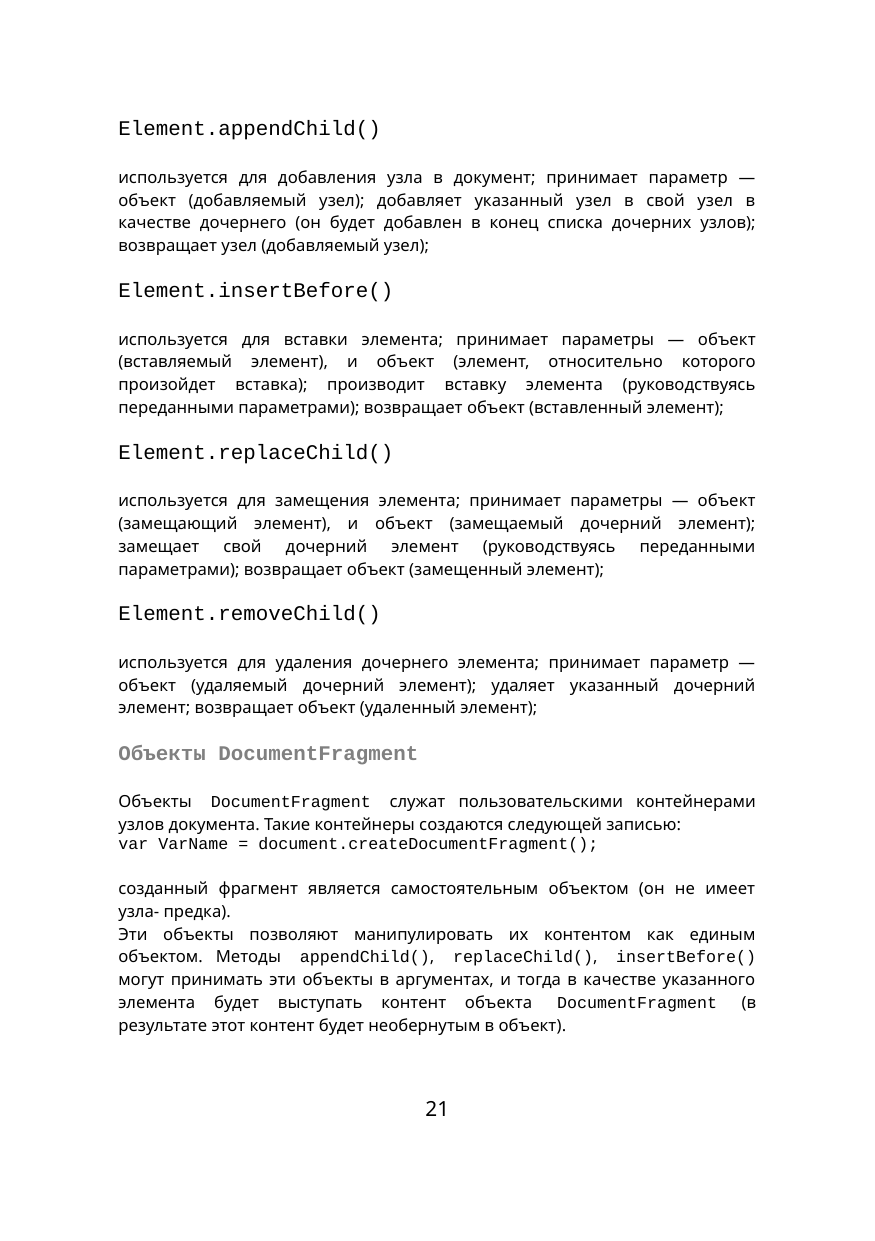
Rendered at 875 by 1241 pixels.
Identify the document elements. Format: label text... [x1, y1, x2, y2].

text Объекты DocumentFragment служат пользовательскими контейнерами узлов документа. Такие контейнеры создаются следующей записью: [118, 790, 756, 835]
text используется для удаления дочернего элемента; принимает параметр — объект (удаляемый дочерний элемент); удаляет указанный дочерний элемент; возвращает объект (удаленный элемент); [118, 651, 756, 719]
text Element.appendChild() [118, 118, 756, 142]
text используется для добавления узла в документ; принимает параметр — объект (добавляемый узел); добавляет указанный узел в свой узел в качестве дочернего (он будет добавлен в конец списка дочерних узлов); возвращает узел (добавляемый узел); [118, 165, 756, 256]
text используется для замещения элемента; принимает параметры — объект (замещающий элемент), и объект (замещаемый дочерний элемент); замещает свой дочерний элемент (руководствуясь переданными параметрами); возвращает объект (замещенный элемент); [118, 489, 756, 580]
text Element.removeChild() [118, 603, 756, 627]
text Объекты DocumentFragment [118, 742, 756, 766]
text используется для вставки элемента; принимает параметры — объект (вставляемый элемент), и объект (элемент, относительно которого произойдет вставка); производит вставку элемента (руководствуясь переданными параметрами); возвращает объект (вставленный элемент); [118, 327, 756, 418]
text var VarName = document.createDocumentFragment(); [118, 835, 756, 854]
text Element.insertBefore() [118, 280, 756, 303]
text созданный фрагмент является самостоятельным объектом (он не имеет узла- предка). [118, 877, 756, 922]
text Эти объекты позволяют манипулировать их контентом как единым объектом. Методы appendChild(), replaceChild(), insertBefore() могут принимать эти объекты в аргументах, и тогда в качестве указанного элемента будет выступать контент объекта DocumentFragment (в результате этот контент будет необернутым в объект). [118, 922, 756, 1036]
text Element.replaceChild() [118, 442, 756, 465]
